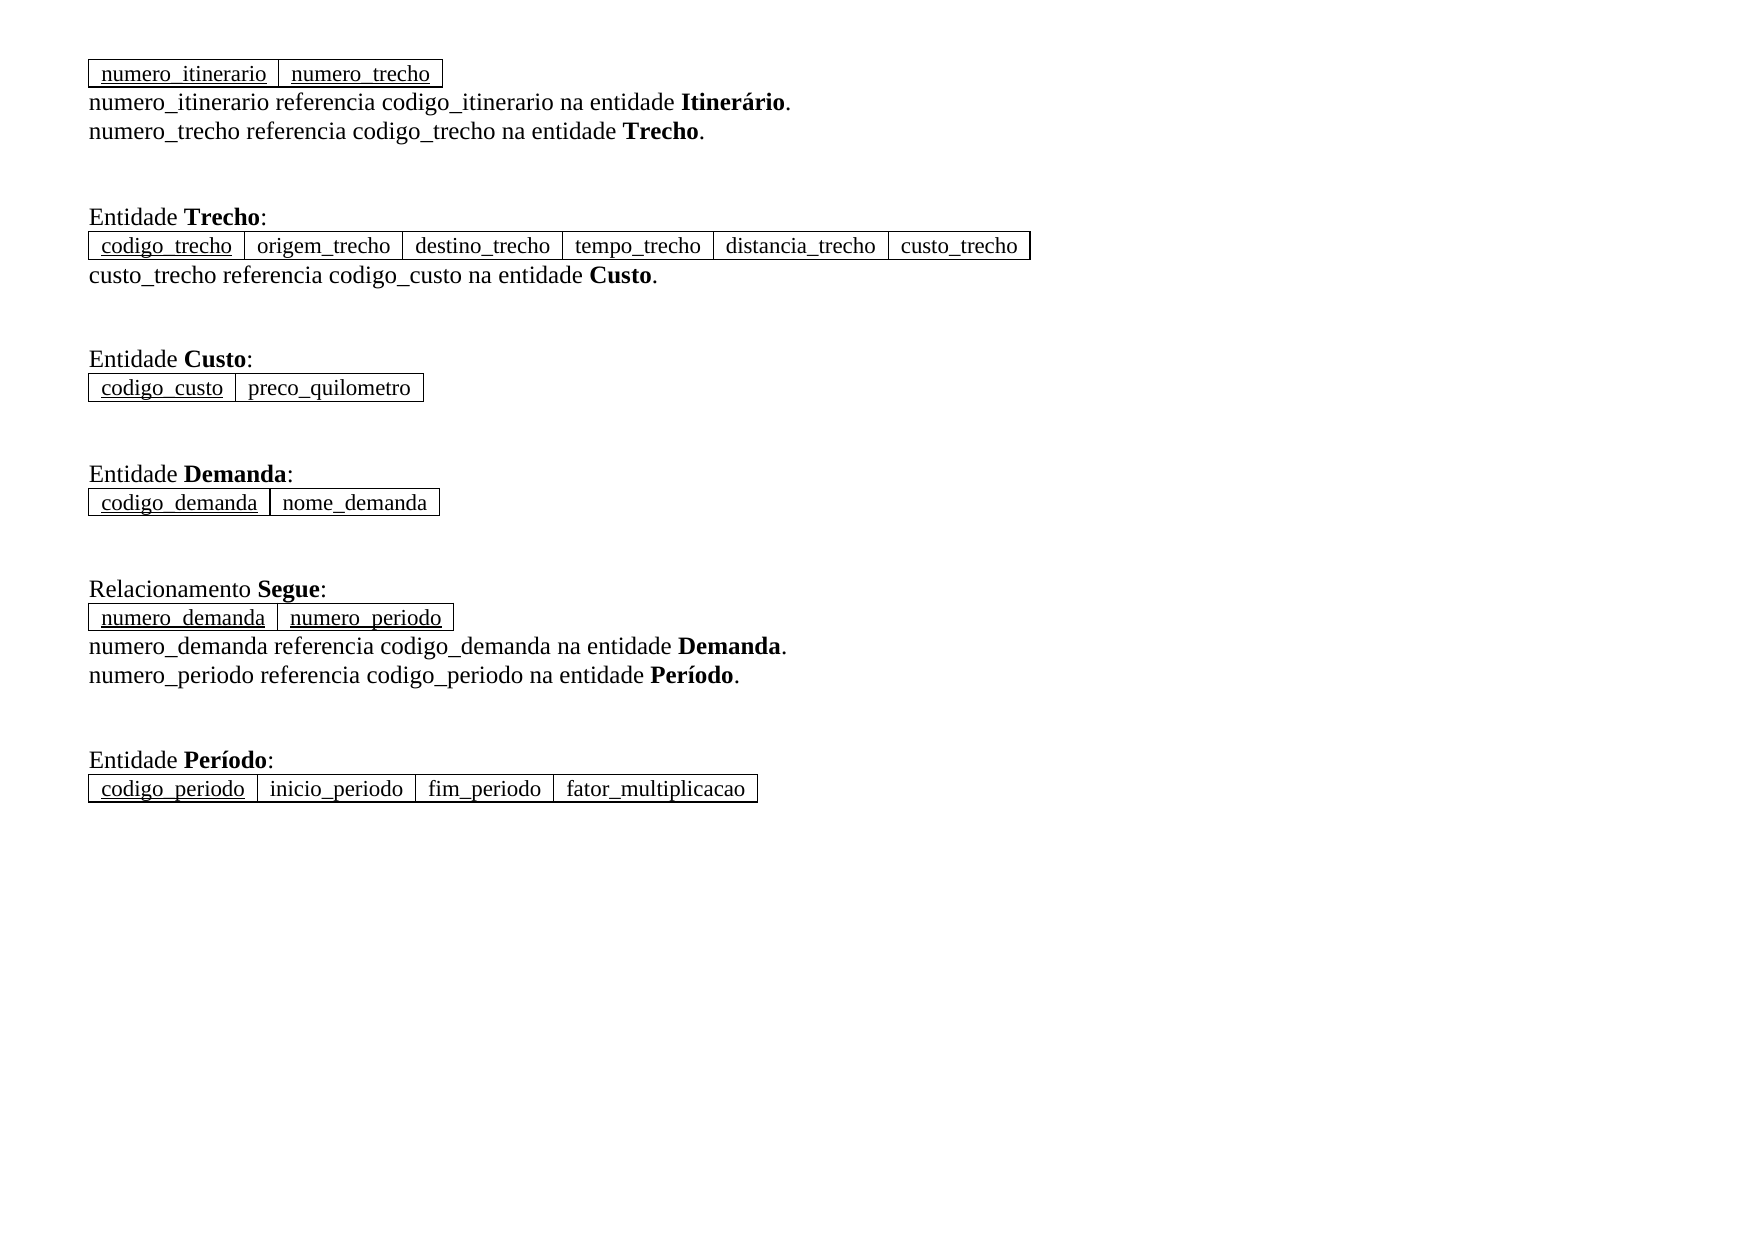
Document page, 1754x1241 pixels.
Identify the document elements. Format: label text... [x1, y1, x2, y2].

table_header fim_periodo [416, 775, 553, 801]
text Relacionamento Segue: [89, 574, 1665, 603]
table_header distancia_trecho [714, 232, 888, 259]
table_header preco_quilometro [236, 374, 423, 401]
table_header codigo_trecho [89, 232, 244, 259]
text numero_periodo referencia codigo_periodo na entidade Período. [89, 660, 1665, 688]
table_header numero_demanda [89, 604, 277, 630]
table_header codigo_demanda [89, 489, 269, 515]
table_header nome_demanda [271, 489, 439, 515]
text numero_trecho referencia codigo_trecho na entidade Trecho. [89, 116, 1665, 145]
table_header origem_trecho [245, 232, 402, 259]
text Entidade Trecho: [89, 202, 1665, 231]
text numero_demanda referencia codigo_demanda na entidade Demanda. [89, 631, 1665, 660]
table_header destino_trecho [403, 232, 562, 259]
table_header fator_multiplicacao [554, 775, 757, 801]
text Entidade Período: [89, 745, 1665, 774]
text custo_trecho referencia codigo_custo na entidade Custo. [89, 260, 1665, 288]
text Entidade Demanda: [89, 459, 1665, 488]
table_header numero_periodo [278, 604, 453, 630]
table_header inicio_periodo [258, 775, 415, 801]
text numero_itinerario referencia codigo_itinerario na entidade Itinerário. [89, 87, 1665, 116]
table_header custo_trecho [889, 232, 1029, 259]
table_header tempo_trecho [563, 232, 713, 259]
text Entidade Custo: [89, 344, 1665, 373]
table_header codigo_periodo [89, 775, 257, 801]
table_header numero_trecho [279, 60, 442, 86]
table_header codigo_custo [89, 374, 235, 401]
table_header numero_itinerario [89, 60, 278, 86]
